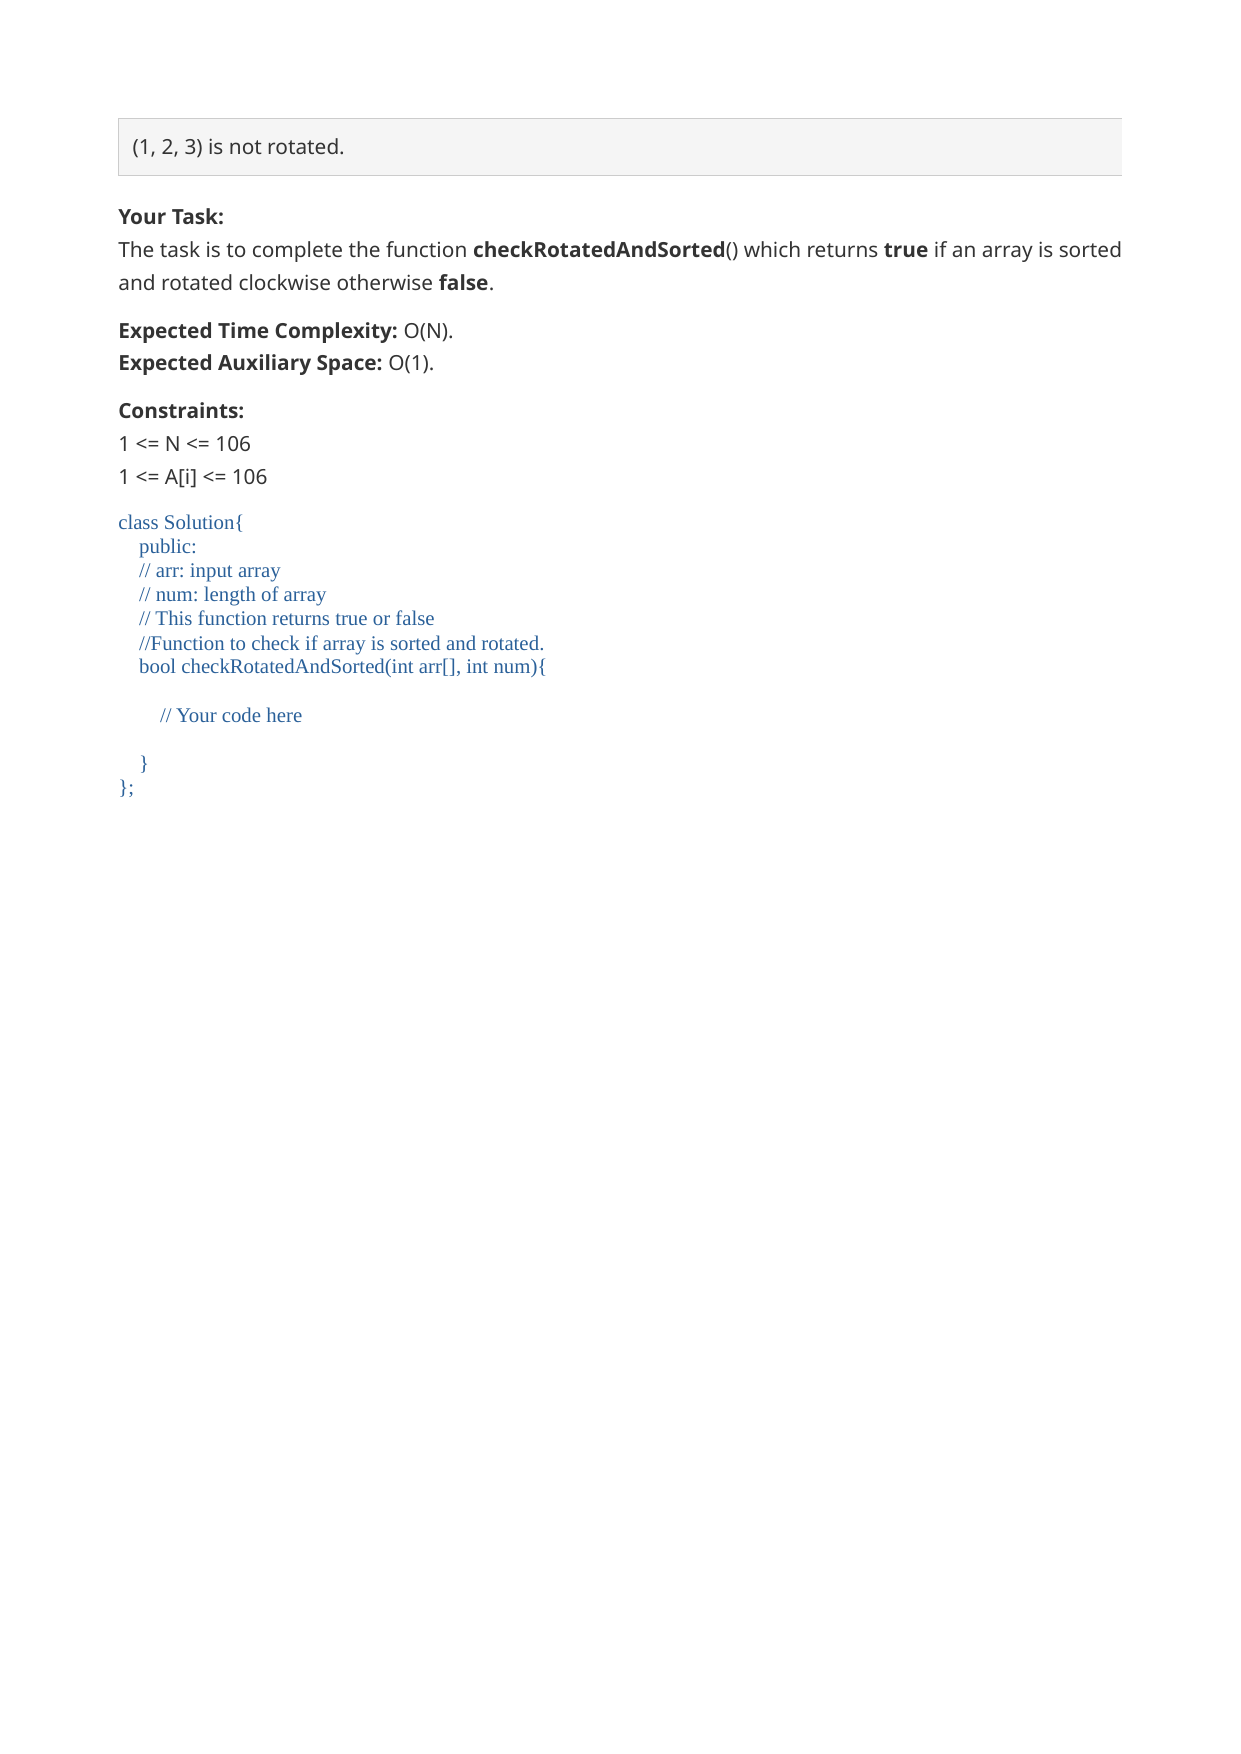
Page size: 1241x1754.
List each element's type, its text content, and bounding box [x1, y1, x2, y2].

text // arr: input array [118, 558, 1122, 582]
text public: [118, 534, 1122, 558]
text Expected Time Complexity: O(N). Expected Auxiliary Space: O(1). [118, 316, 1122, 377]
text } [118, 751, 1122, 775]
text (1, 2, 3) is not rotated. [119, 119, 1122, 175]
text }; [118, 775, 1122, 799]
text class Solution{ [118, 510, 1122, 534]
text // Your code here [118, 703, 1122, 727]
text // num: length of array [118, 582, 1122, 606]
text // This function returns true or false [118, 606, 1122, 630]
text Constraints: 1 <= N <= 106 1 <= A[i] <= 106 [118, 397, 1122, 490]
text bool checkRotatedAndSorted(int arr[], int num){ [118, 654, 1122, 678]
text //Function to check if array is sorted and rotated. [118, 630, 1122, 654]
text Your Task: The task is to complete the function checkRotatedAndSorted() which returns true if an array is sorted and rotated clockwise otherwise false. [118, 202, 1122, 296]
